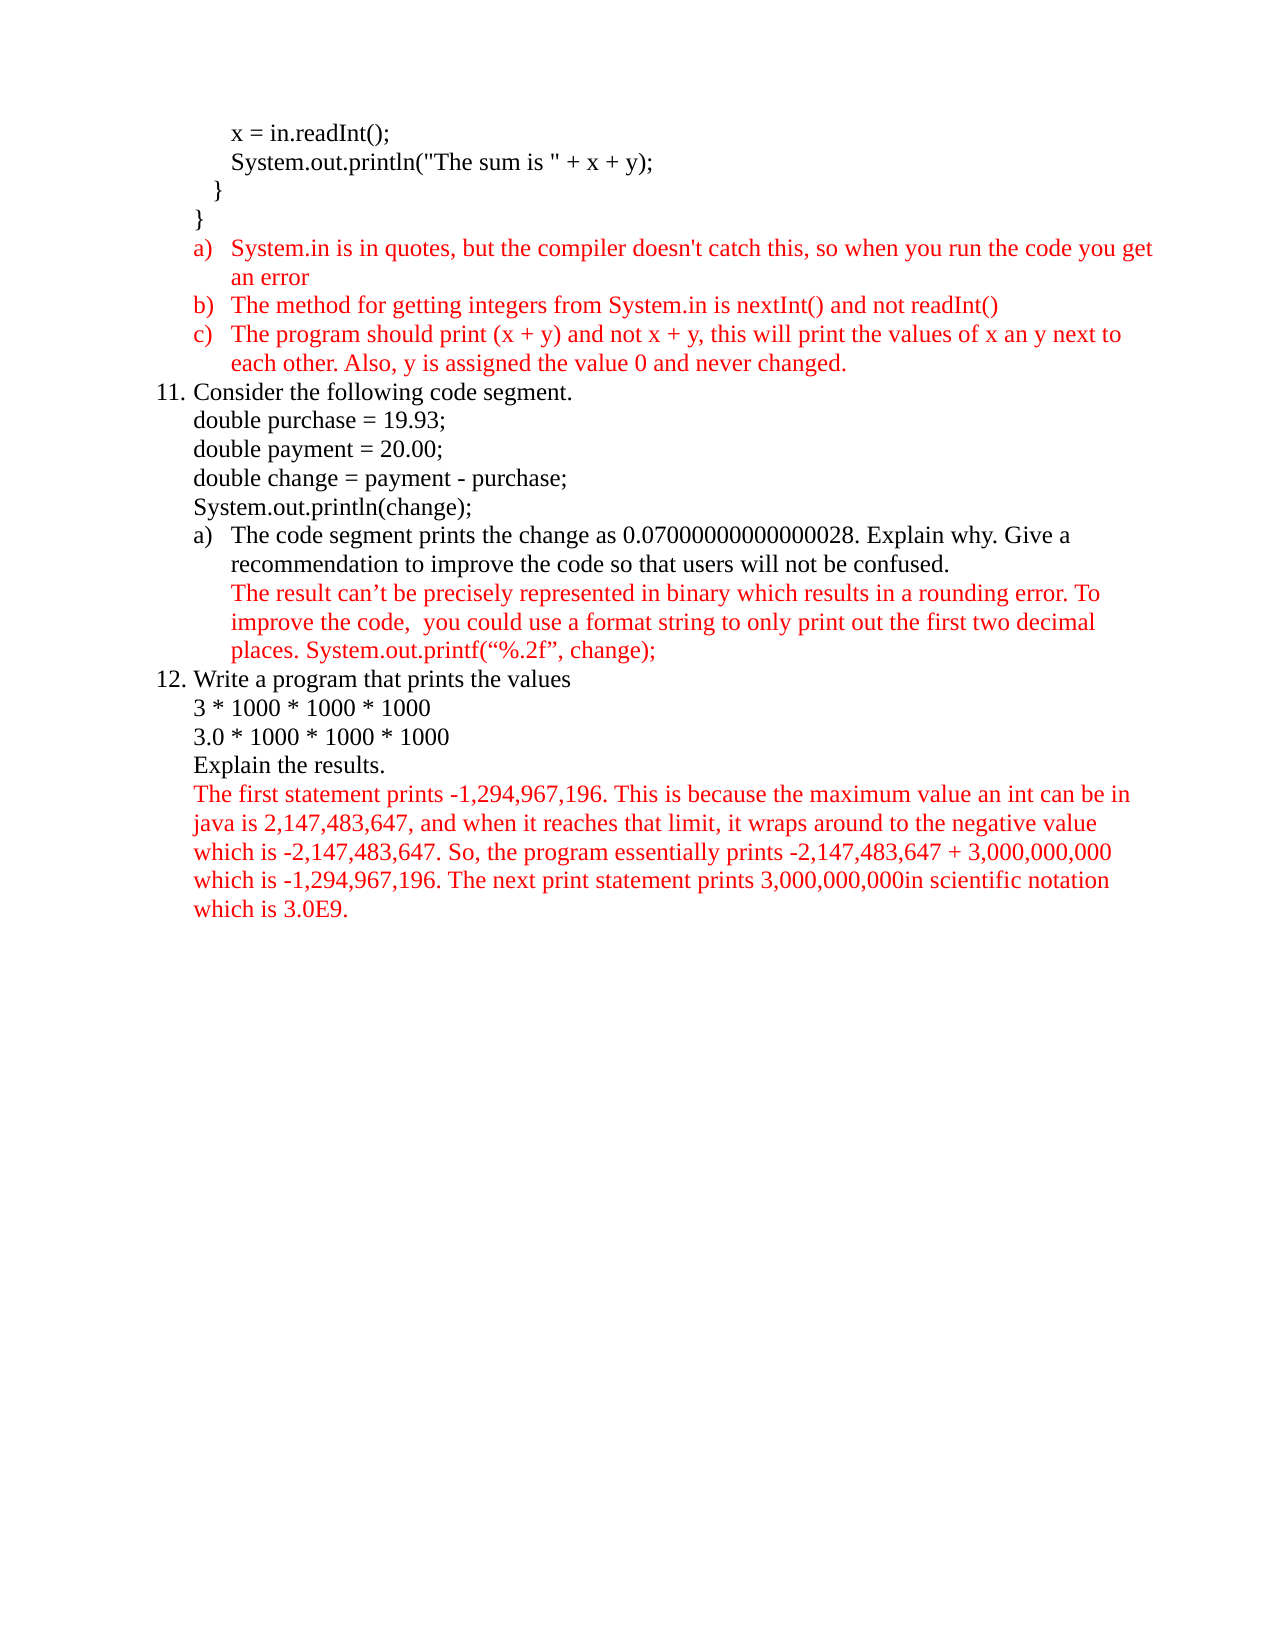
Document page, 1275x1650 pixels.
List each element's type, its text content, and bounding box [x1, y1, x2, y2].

list 3 * 1000 * 1000 * 1000 3.0 * 1000 * 1000 * 1000 [156, 693, 1157, 751]
list Write a program that prints the values [156, 664, 1157, 693]
list The program should print (x + y) and not x + y, this will print the values of x an y next to each other. Also, y is assigned the value 0 and never changed. [193, 319, 1157, 377]
list System.in is in quotes, but the compiler doesn't catch this, so when you run the code you get an error [193, 233, 1157, 291]
list The result can’t be precisely represented in binary which results in a rounding error. To improve the code, you could use a format string to only print out the first two decimal places. System.out.printf(“%.2f”, change); [193, 578, 1157, 664]
list The code segment prints the change as 0.07000000000000028. Explain why. Give a recommendation to improve the code so that users will not be confused. [193, 521, 1157, 578]
list Explain the results. [156, 751, 1157, 779]
list The method for getting integers from System.in is nextInt() and not readInt() [193, 291, 1157, 319]
list x = in.readInt(); System.out.println("The sum is " + x + y); } } [156, 118, 1157, 233]
list The first statement prints -1,294,967,196. This is because the maximum value an int can be in java is 2,147,483,647, and when it reaches that limit, it wraps around to the negative value which is -2,147,483,647. So, the program essentially prints -2,147,483,647 + 3,000,000,000 which is -1,294,967,196. The next print statement prints 3,000,000,000in scientific notation which is 3.0E9. [156, 779, 1157, 923]
list Consider the following code segment. [156, 377, 1157, 406]
list double purchase = 19.93; double payment = 20.00; double change = payment - purchase; System.out.println(change); [156, 406, 1157, 521]
